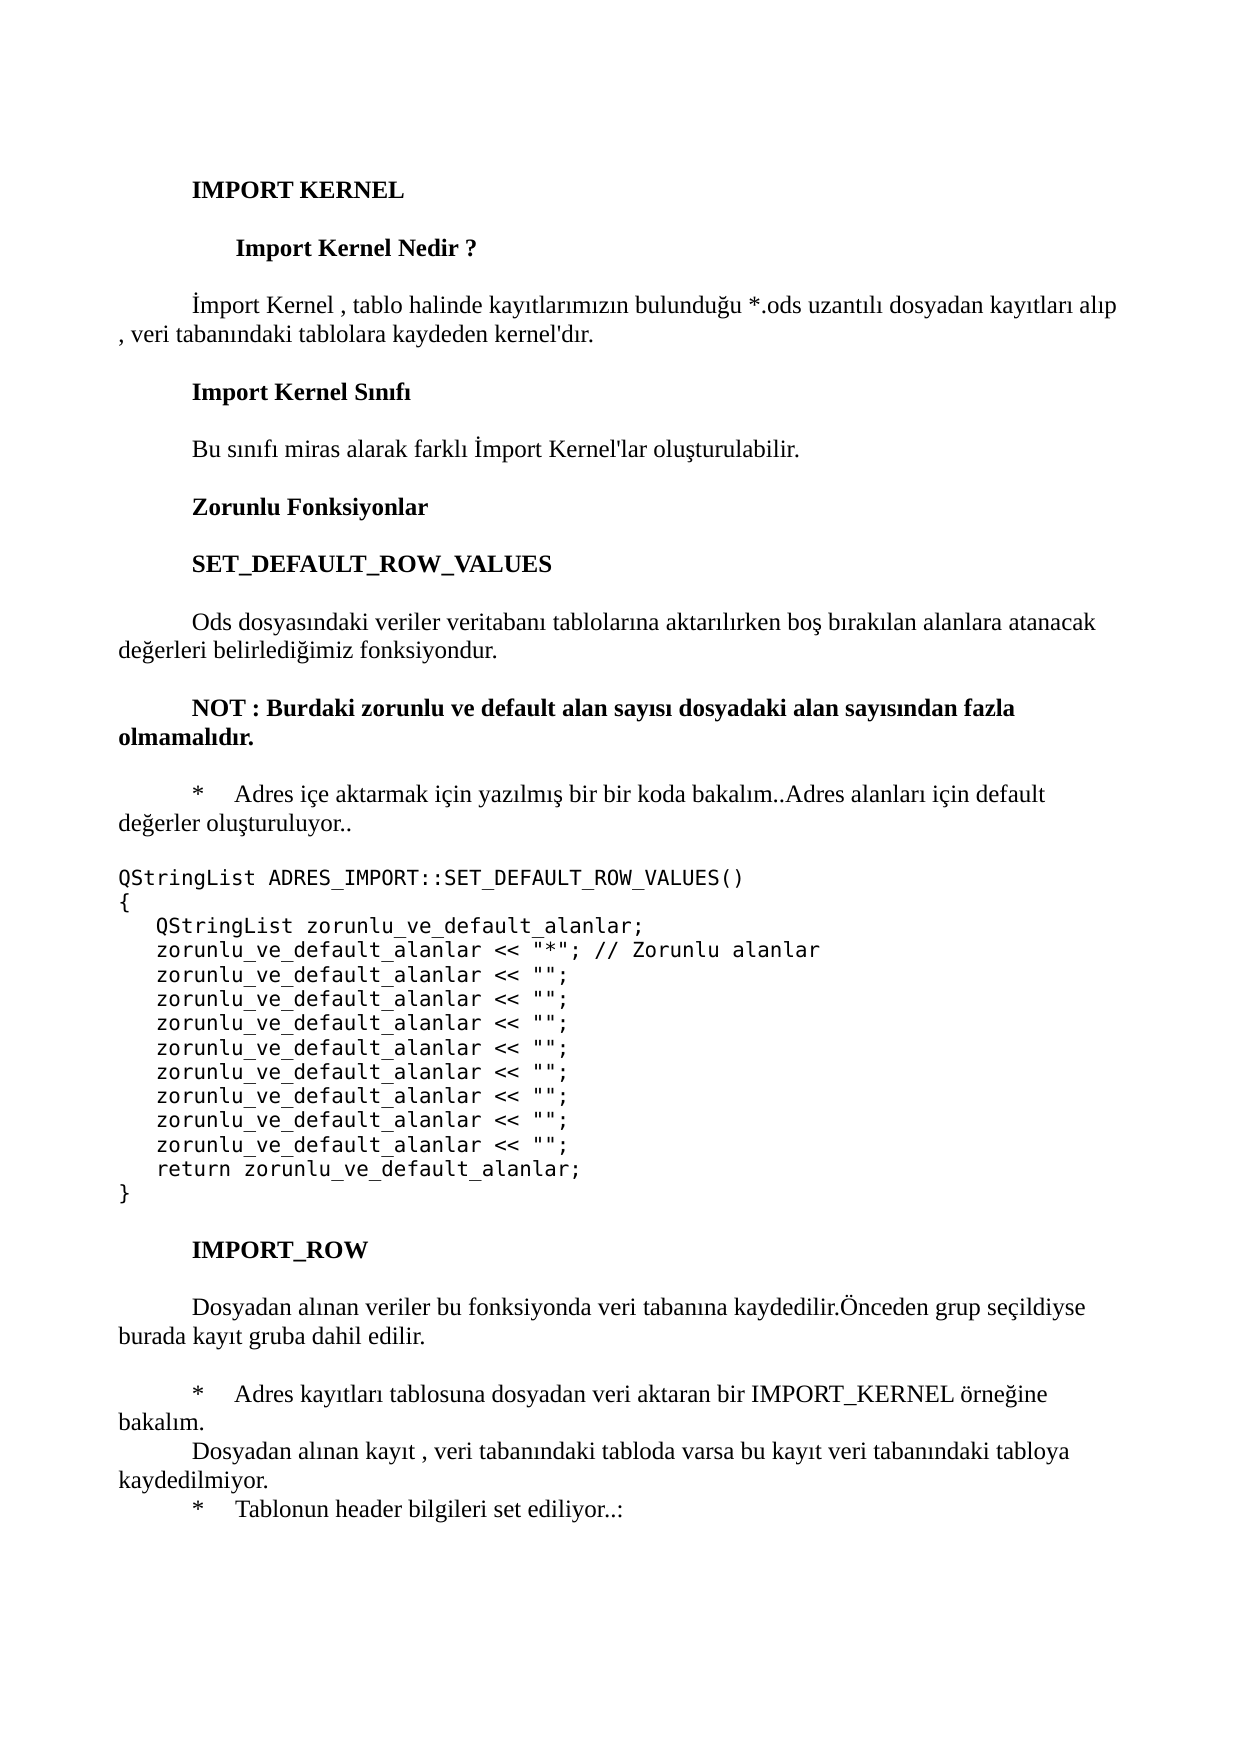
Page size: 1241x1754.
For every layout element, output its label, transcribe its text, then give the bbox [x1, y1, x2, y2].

text IMPORT_ROW [118, 1235, 1122, 1264]
text zorunlu_ve_default_alanlar << ""; [118, 1133, 1122, 1157]
text NOT : Burdaki zorunlu ve default alan sayısı dosyadaki alan sayısından fazla olmamalıdır. [118, 693, 1122, 751]
text } [118, 1181, 1122, 1205]
text QStringList ADRES_IMPORT::SET_DEFAULT_ROW_VALUES() [118, 866, 1122, 890]
text zorunlu_ve_default_alanlar << ""; [118, 1011, 1122, 1036]
text zorunlu_ve_default_alanlar << ""; [118, 1060, 1122, 1084]
text zorunlu_ve_default_alanlar << ""; [118, 1108, 1122, 1133]
text Ods dosyasındaki veriler veritabanı tablolarına aktarılırken boş bırakılan alanlara atanacak değerleri belirlediğimiz fonksiyondur. [118, 607, 1122, 664]
text Import Kernel Sınıfı [118, 377, 1122, 406]
text * Adres kayıtları tablosuna dosyadan veri aktaran bir IMPORT_KERNEL örneğine bakalım. [118, 1379, 1122, 1436]
text IMPORT KERNEL [118, 176, 1122, 204]
text QStringList zorunlu_ve_default_alanlar; [118, 914, 1122, 938]
text { [118, 890, 1122, 914]
text Dosyadan alınan veriler bu fonksiyonda veri tabanına kaydedilir.Önceden grup seçildiyse burada kayıt gruba dahil edilir. [118, 1292, 1122, 1350]
text Dosyadan alınan kayıt , veri tabanındaki tabloda varsa bu kayıt veri tabanındaki tabloya kaydedilmiyor. [118, 1436, 1122, 1494]
text * Adres içe aktarmak için yazılmış bir bir koda bakalım..Adres alanları için default değerler oluşturuluyor.. [118, 779, 1122, 837]
text * Tablonun header bilgileri set ediliyor..: [118, 1494, 1122, 1522]
text Zorunlu Fonksiyonlar [118, 492, 1122, 521]
text return zorunlu_ve_default_alanlar; [118, 1157, 1122, 1181]
text SET_DEFAULT_ROW_VALUES [118, 549, 1122, 578]
text İmport Kernel , tablo halinde kayıtlarımızın bulunduğu *.ods uzantılı dosyadan kayıtları alıp , veri tabanındaki tablolara kaydeden kernel'dır. [118, 291, 1122, 348]
text zorunlu_ve_default_alanlar << ""; [118, 1084, 1122, 1108]
text zorunlu_ve_default_alanlar << "*"; // Zorunlu alanlar [118, 938, 1122, 963]
text zorunlu_ve_default_alanlar << ""; [118, 1036, 1122, 1060]
text Bu sınıfı miras alarak farklı İmport Kernel'lar oluşturulabilir. [118, 434, 1122, 463]
text zorunlu_ve_default_alanlar << ""; [118, 987, 1122, 1011]
text Import Kernel Nedir ? [118, 233, 1122, 262]
text zorunlu_ve_default_alanlar << ""; [118, 963, 1122, 987]
